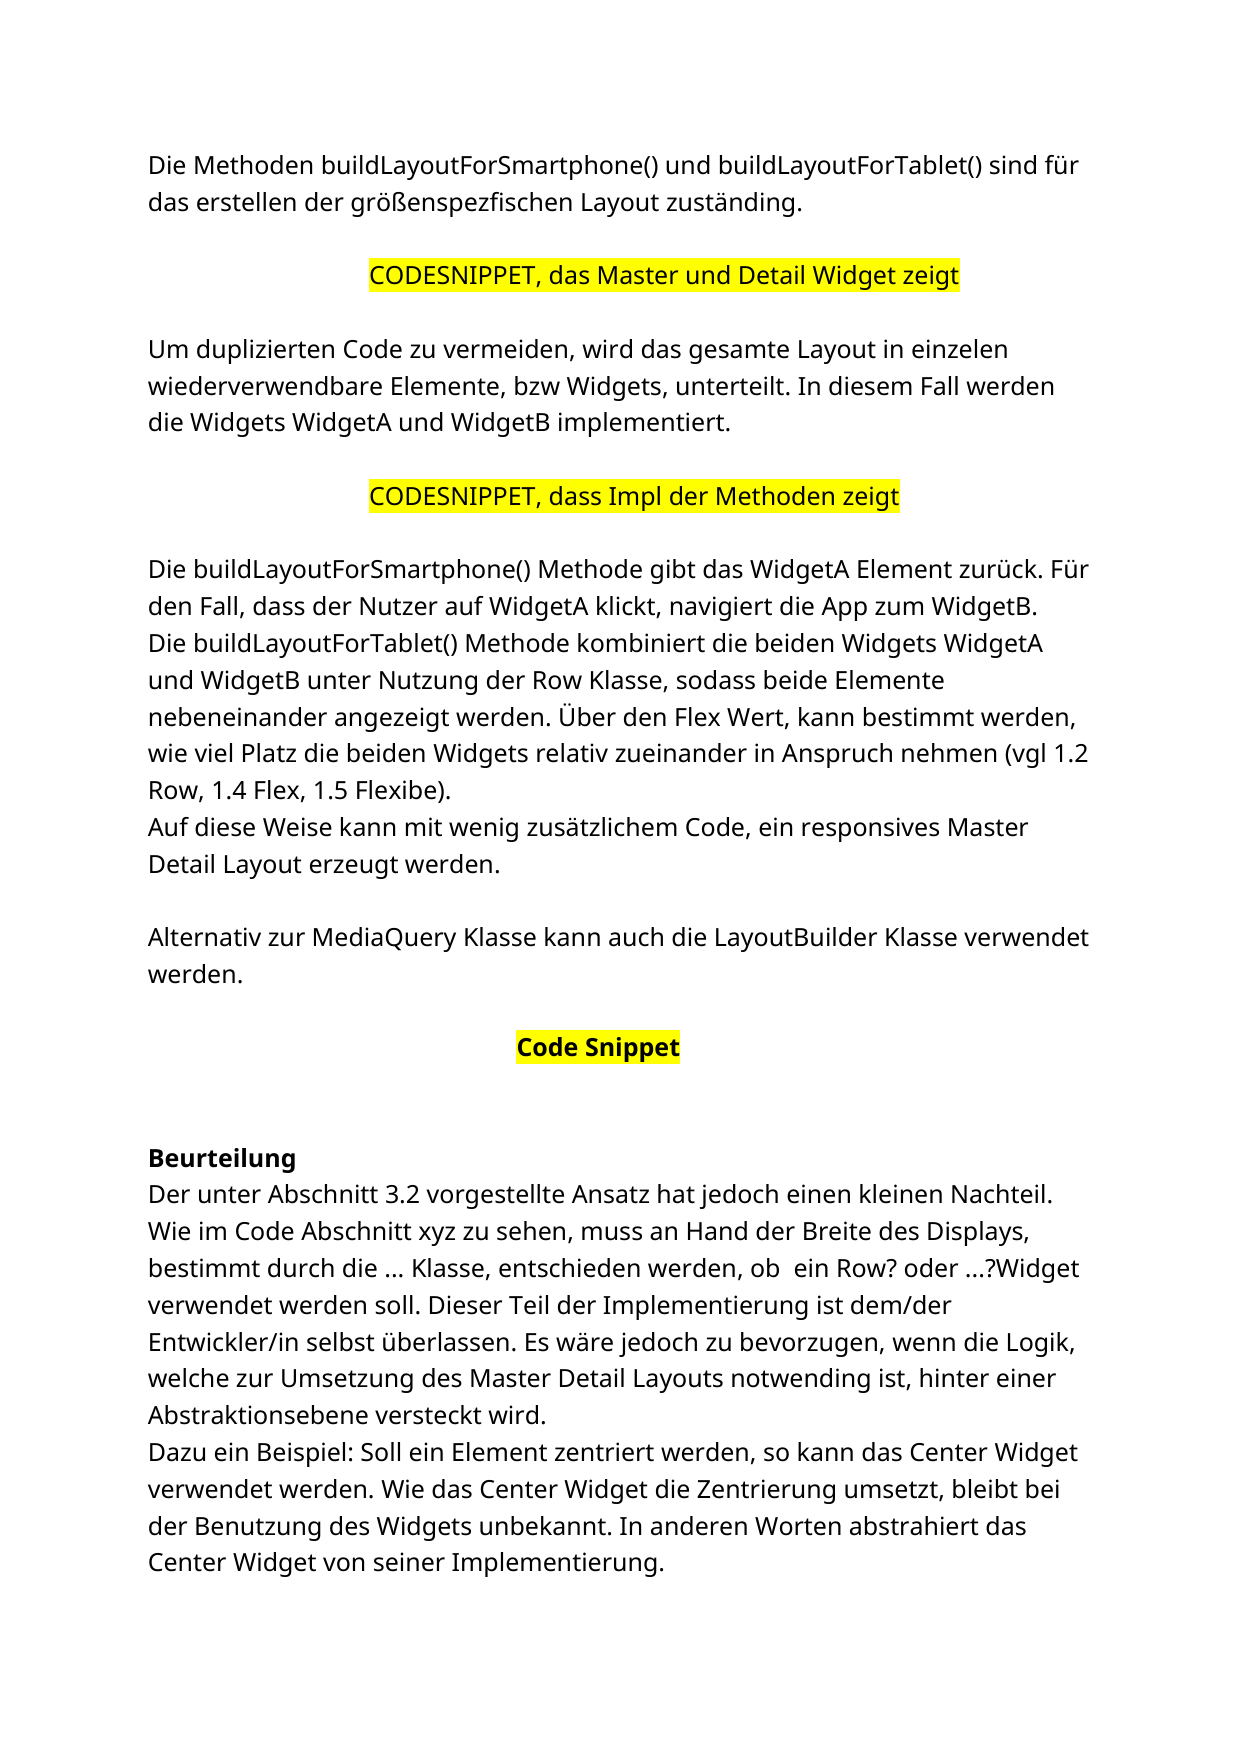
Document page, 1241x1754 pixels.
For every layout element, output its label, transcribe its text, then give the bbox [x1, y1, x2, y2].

list Code Snippet [148, 1030, 1093, 1064]
list Der unter Abschnitt 3.2 vorgestellte Ansatz hat jedoch einen kleinen Nachteil. Wie im Code Abschnitt xyz zu sehen, muss an Hand der Breite des Displays, bestimmt durch die ... Klasse, entschieden werden, ob ein Row? oder ...?Widget verwendet werden soll. Dieser Teil der Implementierung ist dem/der Entwickler/in selbst überlassen. Es wäre jedoch zu bevorzugen, wenn die Logik, welche zur Umsetzung des Master Detail Layouts notwending ist, hinter einer Abstraktionsebene versteckt wird. [148, 1177, 1093, 1432]
list Auf diese Weise kann mit wenig zusätzlichem Code, ein responsives Master Detail Layout erzeugt werden. [148, 809, 1093, 880]
list Die buildLayoutForTablet() Methode kombiniert die beiden Widgets WidgetA und WidgetB unter Nutzung der Row Klasse, sodass beide Elemente nebeneinander angezeigt werden. Über den Flex Wert, kann bestimmt werden, wie viel Platz die beiden Widgets relativ zueinander in Anspruch nehmen (vgl 1.2 Row, 1.4 Flex, 1.5 Flexibe). [148, 626, 1093, 807]
list Alternativ zur MediaQuery Klasse kann auch die LayoutBuilder Klasse verwendet werden. [148, 920, 1093, 991]
list Um duplizierten Code zu vermeiden, wird das gesamte Layout in einzelen wiederverwendbare Elemente, bzw Widgets, unterteilt. In diesem Fall werden die Widgets WidgetA und WidgetB implementiert. [148, 331, 1093, 439]
list Dazu ein Beispiel: Soll ein Element zentriert werden, so kann das Center Widget verwendet werden. Wie das Center Widget die Zentrierung umsetzt, bleibt bei der Benutzung des Widgets unbekannt. In anderen Worten abstrahiert das Center Widget von seiner Implementierung. [148, 1434, 1093, 1579]
list CODESNIPPET, das Master und Detail Widget zeigt [148, 258, 1093, 292]
list Beurteilung [148, 1140, 1093, 1174]
list Die buildLayoutForSmartphone() Methode gibt das WidgetA Element zurück. Für den Fall, dass der Nutzer auf WidgetA klickt, navigiert die App zum WidgetB. [148, 552, 1093, 623]
list CODESNIPPET, dass Impl der Methoden zeigt [148, 478, 1093, 513]
list Die Methoden buildLayoutForSmartphone() und buildLayoutForTablet() sind für das erstellen der größenspezfischen Layout zuständing. [148, 148, 1093, 218]
